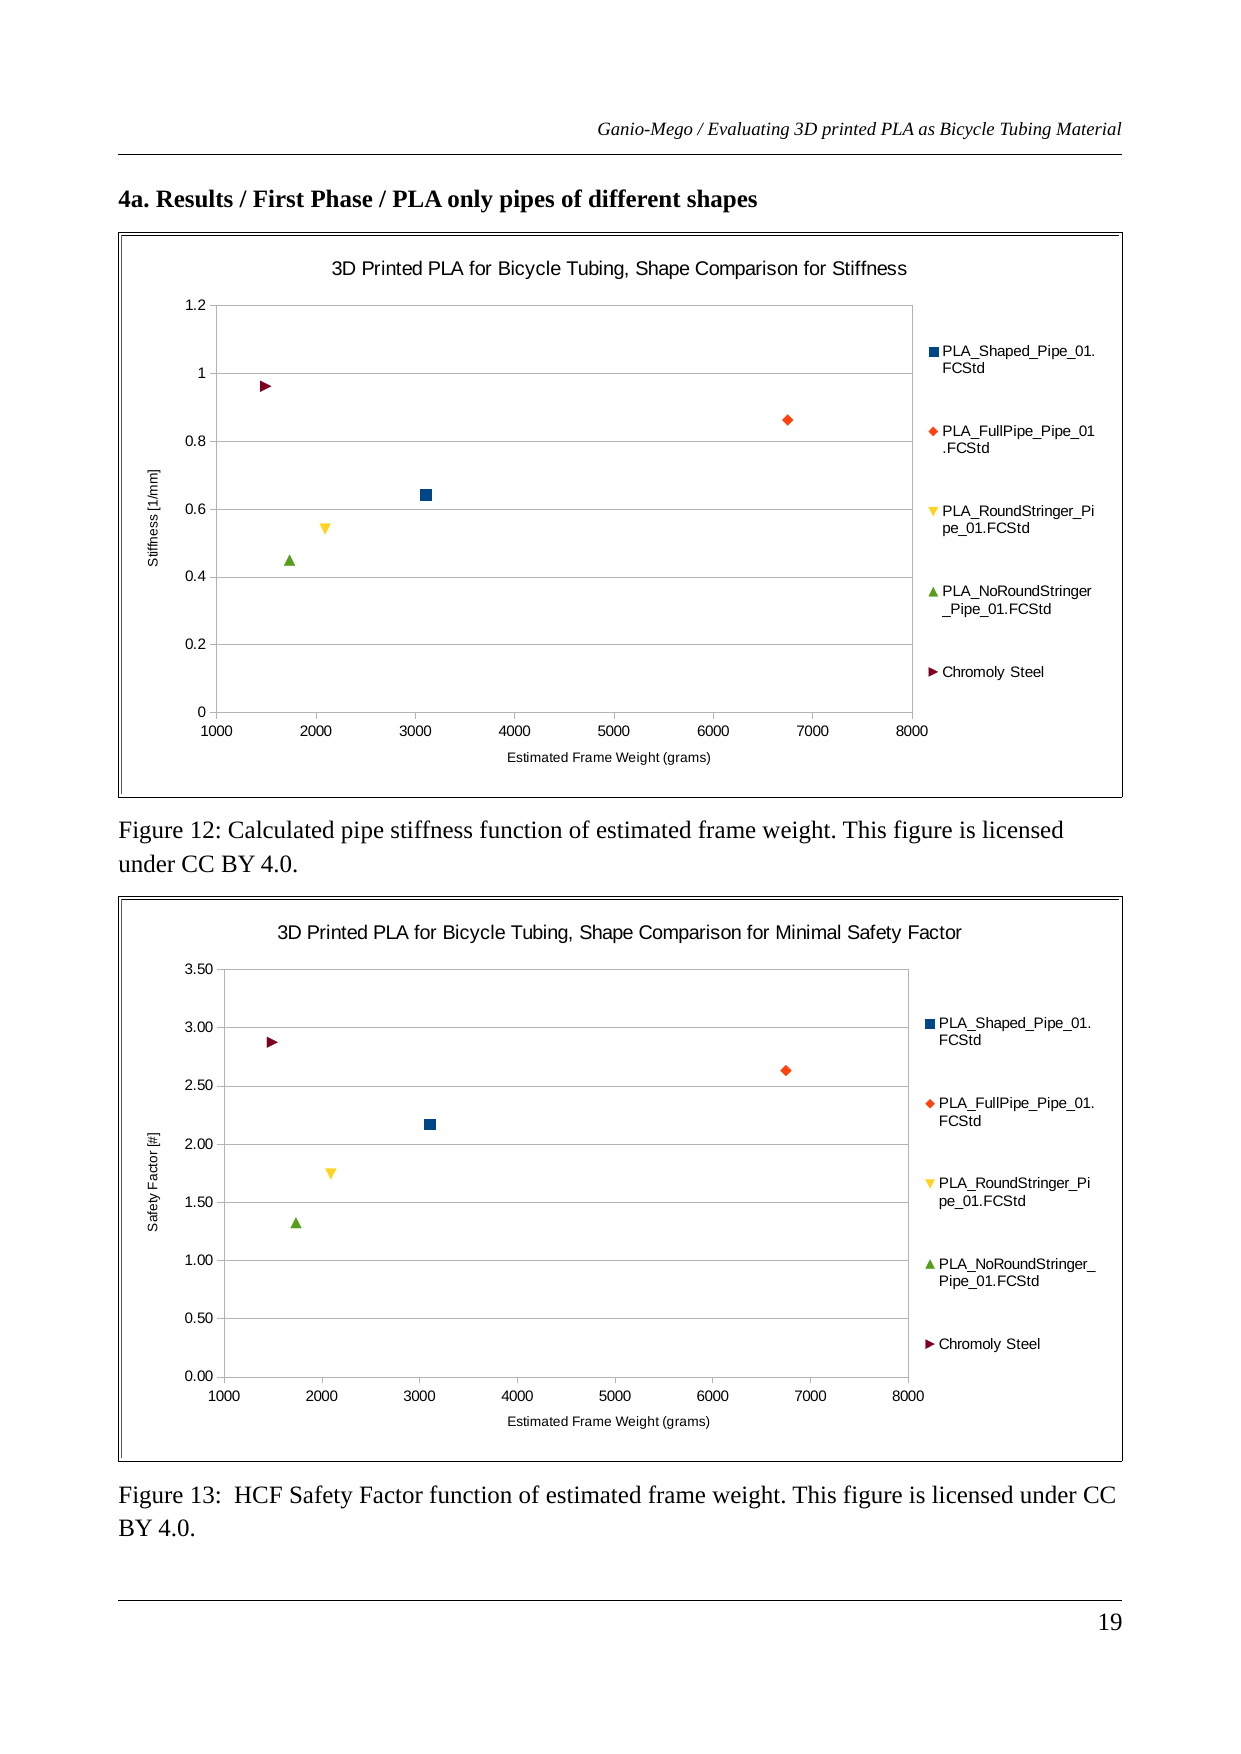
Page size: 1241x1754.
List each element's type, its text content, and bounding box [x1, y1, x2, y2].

text Figure 12: Calculated pipe stiffness function of estimated frame weight. This figure is licensed under CC BY 4.0. [118, 816, 1122, 877]
text 4a. Results / First Phase / PLA only pipes of different shapes [118, 184, 1122, 213]
text Figure 13: HCF Safety Factor function of estimated frame weight. This figure is licensed under CC BY 4.0. [118, 1480, 1122, 1542]
